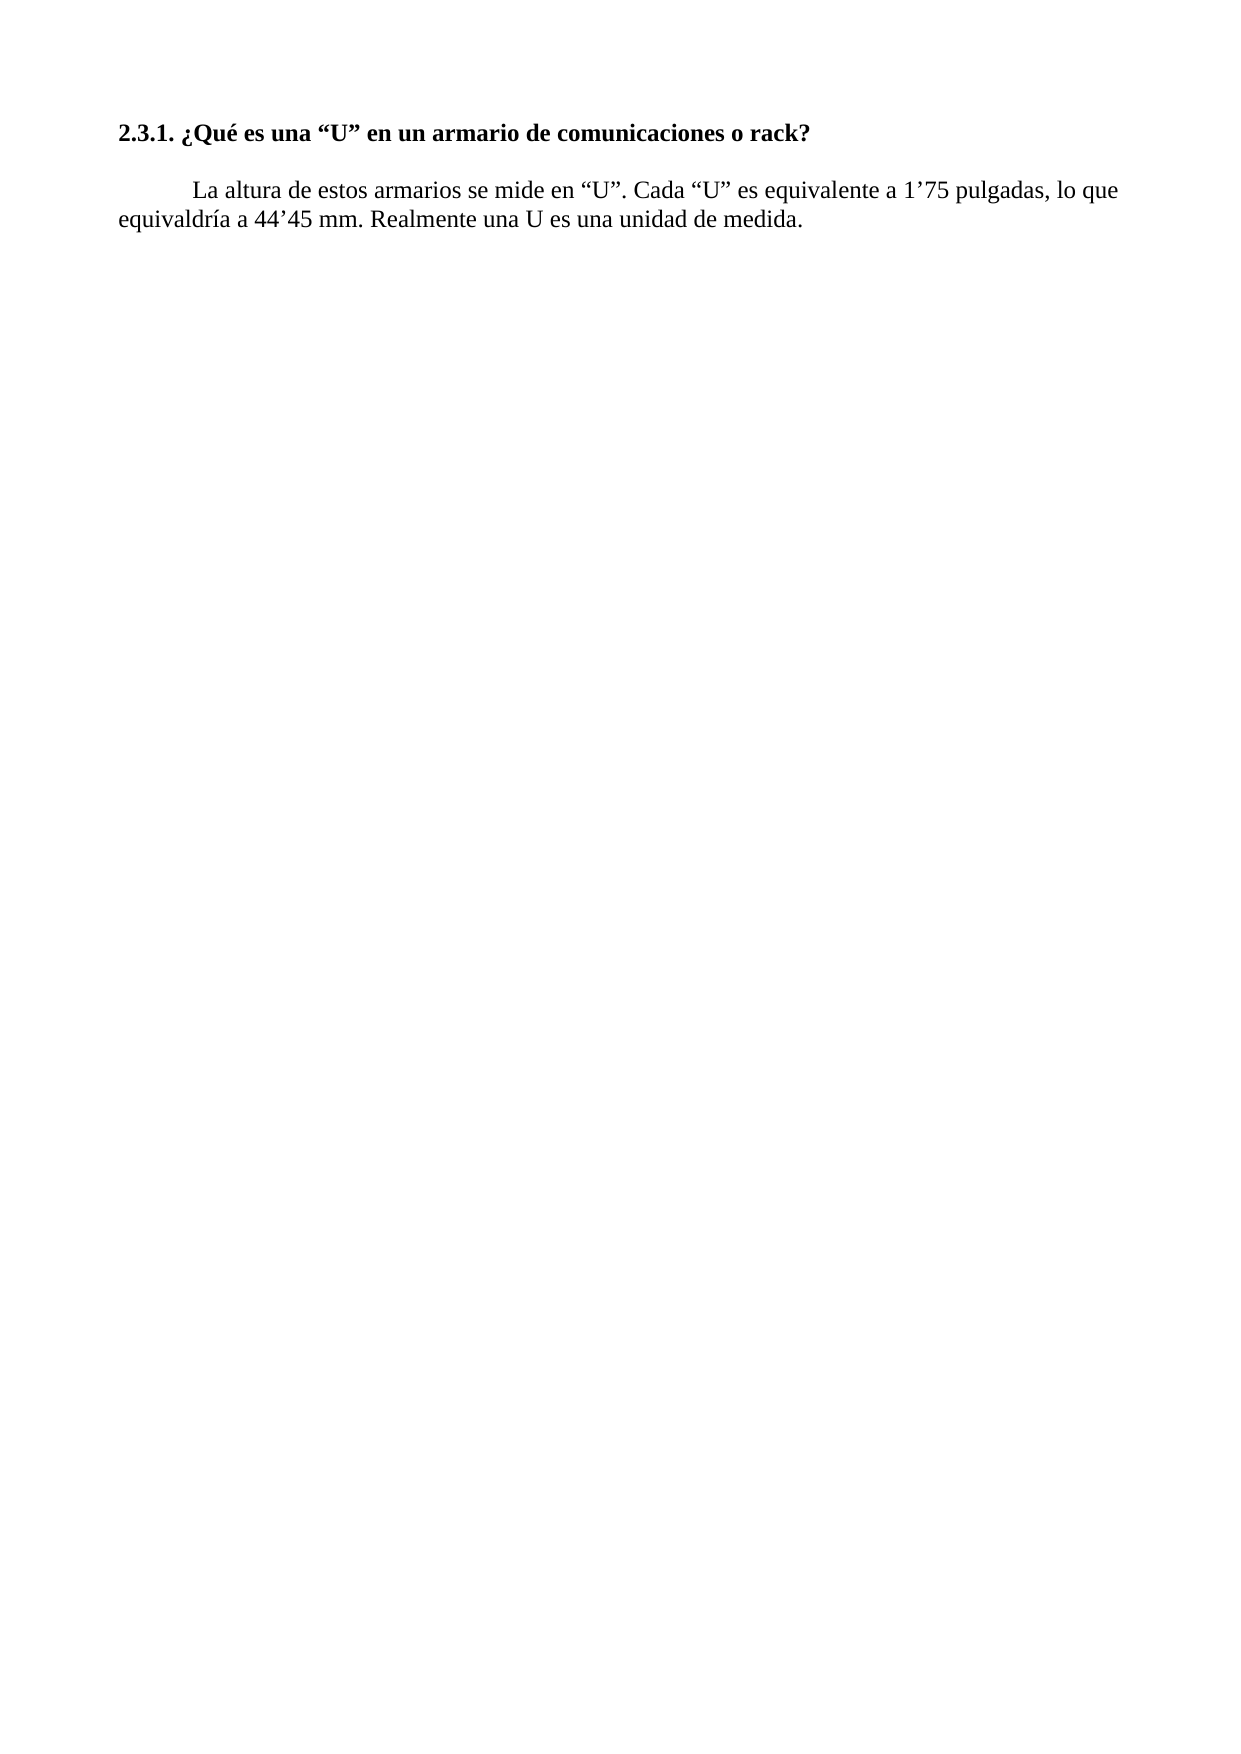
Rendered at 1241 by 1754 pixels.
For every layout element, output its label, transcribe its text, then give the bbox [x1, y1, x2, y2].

text La altura de estos armarios se mide en “U”. Cada “U” es equivalente a 1’75 pulgadas, lo que equivaldría a 44’45 mm. Realmente una U es una unidad de medida. [118, 176, 1122, 233]
text 2.3.1. ¿Qué es una “U” en un armario de comunicaciones o rack? [118, 118, 1122, 147]
